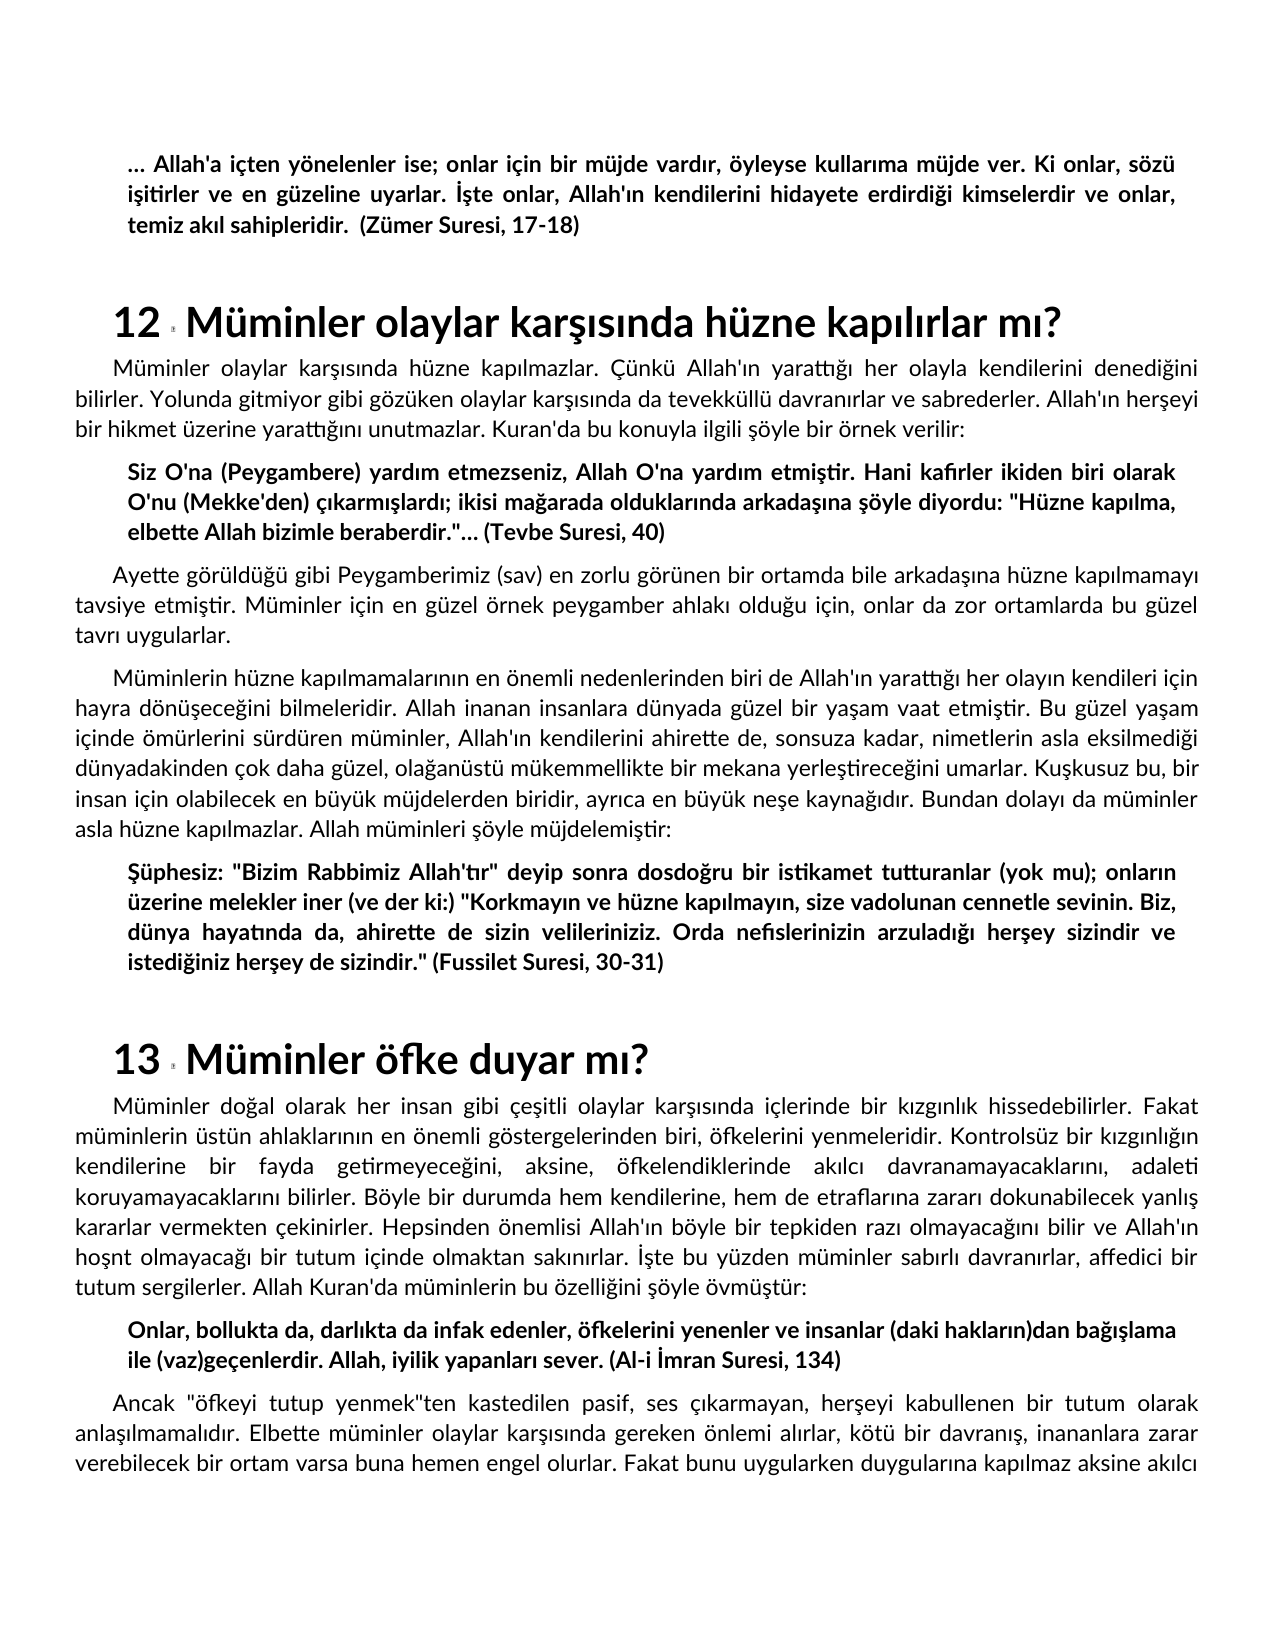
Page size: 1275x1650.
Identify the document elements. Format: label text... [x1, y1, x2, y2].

subtitle 13  Müminler öfke duyar mı? [112, 1033, 1200, 1083]
text Ayette görüldüğü gibi Peygamberimiz (sav) en zorlu görünen bir ortamda bile arkadaşına hüzne kapılmamayı tavsiye etmiştir. Müminler için en güzel örnek peygamber ahlakı olduğu için, onlar da zor ortamlarda bu güzel tavrı uygularlar. [75, 560, 1200, 648]
subtitle 12  Müminler olaylar karşısında hüzne kapılırlar mı? [112, 296, 1200, 346]
text Ancak "öfkeyi tutup yenmek"ten kastedilen pasif, ses çıkarmayan, herşeyi kabullenen bir tutum olarak anlaşılmamalıdır. Elbette müminler olaylar karşısında gereken önlemi alırlar, kötü bir davranış, inananlara zarar verebilecek bir ortam varsa buna hemen engel olurlar. Fakat bunu uygularken duygularına kapılmaz aksine akılcı [75, 1388, 1200, 1476]
text Müminlerin hüzne kapılmamalarının en önemli nedenlerinden biri de Allah'ın yarattığı her olayın kendileri için hayra dönüşeceğini bilmeleridir. Allah inanan insanlara dünyada güzel bir yaşam vaat etmiştir. Bu güzel yaşam içinde ömürlerini sürdüren müminler, Allah'ın kendilerini ahirette de, sonsuza kadar, nimetlerin asla eksilmediği dünyadakinden çok daha güzel, olağanüstü mükemmellikte bir mekana yerleştireceğini umarlar. Kuşkusuz bu, bir insan için olabilecek en büyük müjdelerden biridir, ayrıca en büyük neşe kaynağıdır. Bundan dolayı da müminler asla hüzne kapılmazlar. Allah müminleri şöyle müjdelemiştir: [75, 663, 1200, 842]
text Müminler olaylar karşısında hüzne kapılmazlar. Çünkü Allah'ın yarattığı her olayla kendilerini denediğini bilirler. Yolunda gitmiyor gibi gözüken olaylar karşısında da tevekküllü davranırlar ve sabrederler. Allah'ın herşeyi bir hikmet üzerine yarattığını unutmazlar. Kuran'da bu konuyla ilgili şöyle bir örnek verilir: [75, 354, 1200, 442]
text Siz O'na (Peygambere) yardım etmezseniz, Allah O'na yardım etmiştir. Hani kafirler ikiden biri olarak O'nu (Mekke'den) çıkarmışlardı; ikisi mağarada olduklarında arkadaşına şöyle diyordu: "Hüzne kapılma, elbette Allah bizimle beraberdir."… (Tevbe Suresi, 40) [127, 457, 1177, 545]
text Onlar, bollukta da, darlıkta da infak edenler, öfkelerini yenenler ve insanlar (daki hakların)dan bağışlama ile (vaz)geçenlerdir. Allah, iyilik yapanları sever. (Al-i İmran Suresi, 134) [127, 1316, 1177, 1373]
text Müminler doğal olarak her insan gibi çeşitli olaylar karşısında içlerinde bir kızgınlık hissedebilirler. Fakat müminlerin üstün ahlaklarının en önemli göstergelerinden biri, öfkelerini yenmeleridir. Kontrolsüz bir kızgınlığın kendilerine bir fayda getirmeyeceğini, aksine, öfkelendiklerinde akılcı davranamayacaklarını, adaleti koruyamayacaklarını bilirler. Böyle bir durumda hem kendilerine, hem de etraflarına zararı dokunabilecek yanlış kararlar vermekten çekinirler. Hepsinden önemlisi Allah'ın böyle bir tepkiden razı olmayacağını bilir ve Allah'ın hoşnt olmayacağı bir tutum içinde olmaktan sakınırlar. İşte bu yüzden müminler sabırlı davranırlar, affedici bir tutum sergilerler. Allah Kuran'da müminlerin bu özelliğini şöyle övmüştür: [75, 1092, 1200, 1300]
text Şüphesiz: "Bizim Rabbimiz Allah'tır" deyip sonra dosdoğru bir istikamet tutturanlar (yok mu); onların üzerine melekler iner (ve der ki:) "Korkmayın ve hüzne kapılmayın, size vadolunan cennetle sevinin. Biz, dünya hayatında da, ahirette de sizin velileriniziz. Orda nefislerinizin arzuladığı herşey sizindir ve istediğiniz herşey de sizindir." (Fussilet Suresi, 30-31) [127, 857, 1177, 975]
text … Allah'a içten yönelenler ise; onlar için bir müjde vardır, öyleyse kullarıma müjde ver. Ki onlar, sözü işitirler ve en güzeline uyarlar. İşte onlar, Allah'ın kendilerini hidayete erdirdiği kimselerdir ve onlar, temiz akıl sahipleridir. (Zümer Suresi, 17-18) [127, 150, 1177, 238]
